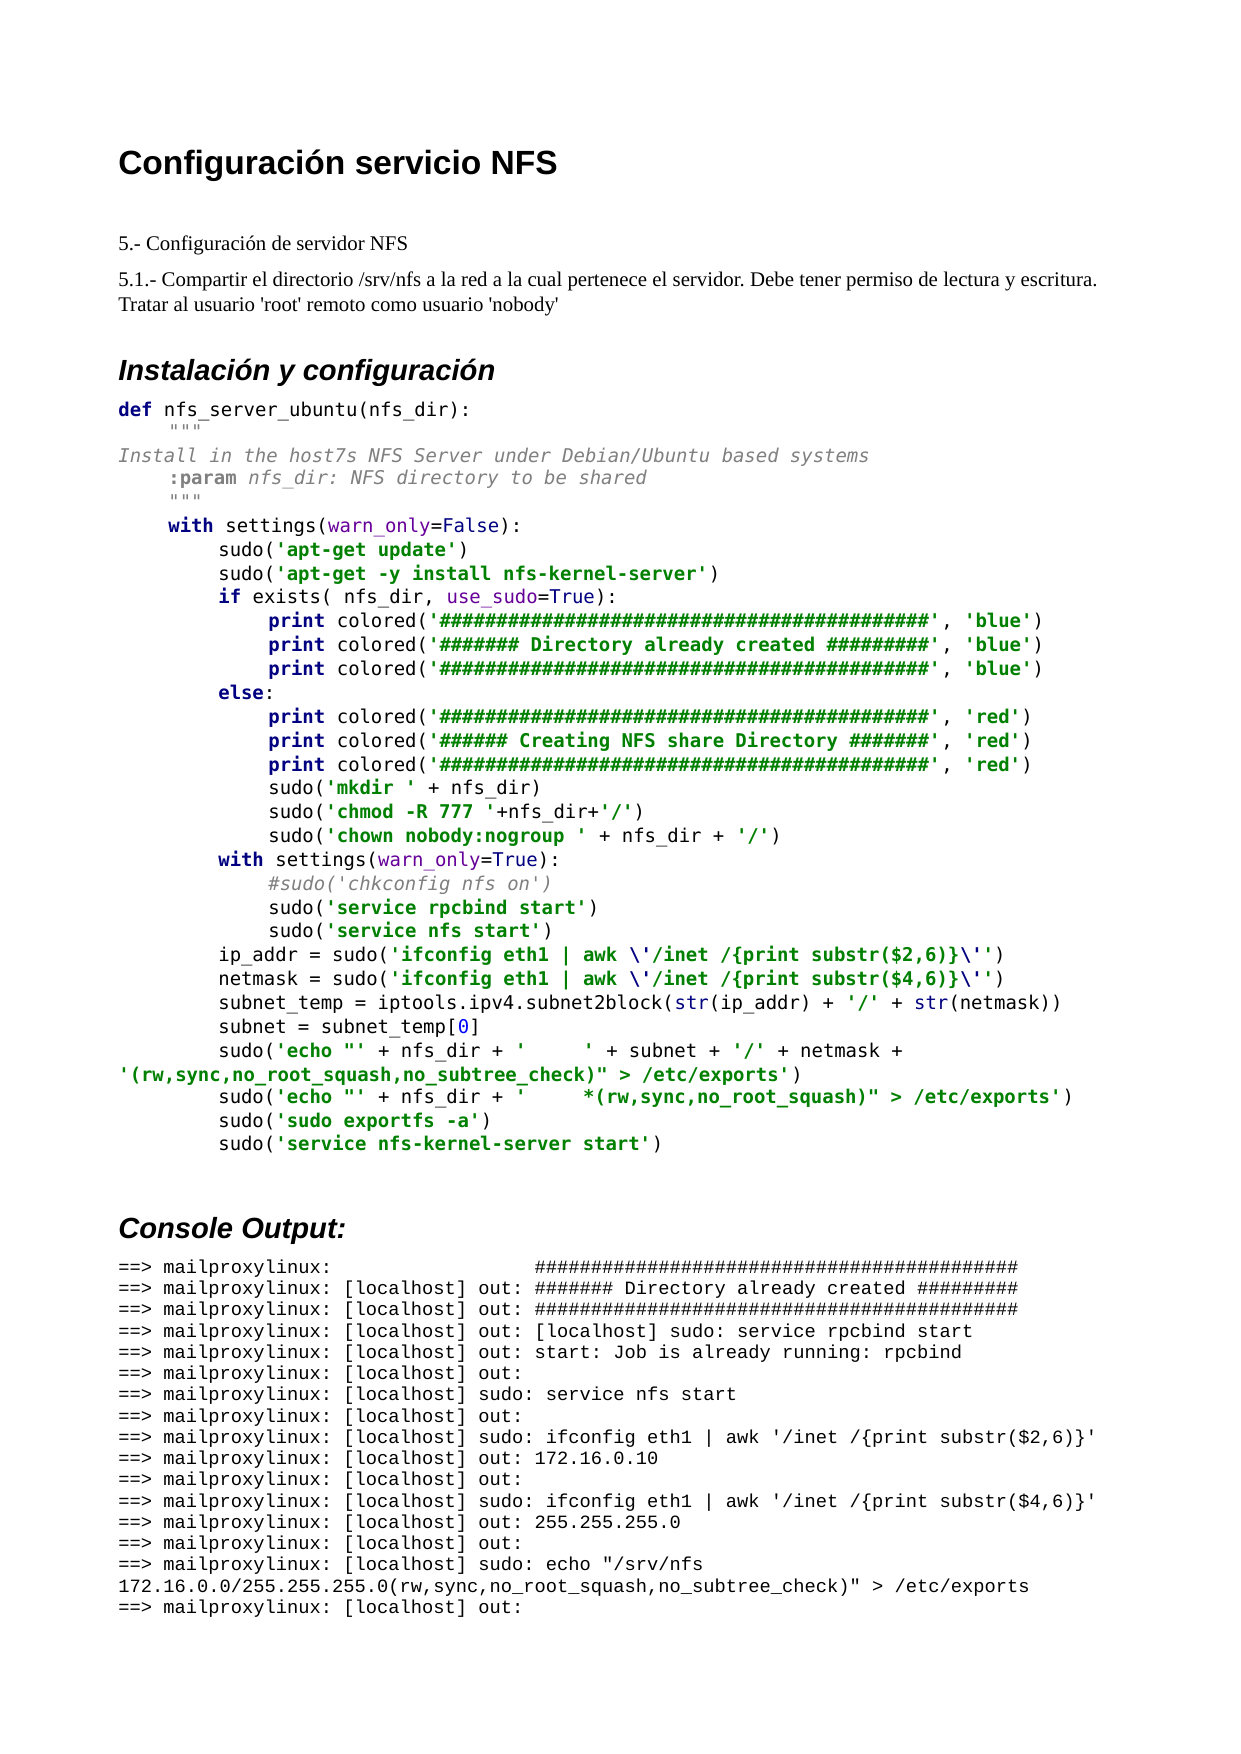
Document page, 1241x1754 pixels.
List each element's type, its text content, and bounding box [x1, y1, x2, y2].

text ==> mailproxylinux: [localhost] sudo: ifconfig eth1 | awk '/inet /{print substr($2,6)}' [118, 1428, 1122, 1449]
text print colored('###########################################', 'blue') [118, 658, 1122, 682]
text """ [118, 421, 1122, 445]
subtitle Instalación y configuración [118, 353, 1122, 387]
text #sudo('chkconfig nfs on') [118, 873, 1122, 896]
text ==> mailproxylinux: [localhost] sudo: ifconfig eth1 | awk '/inet /{print substr($4,6)}' [118, 1491, 1122, 1513]
text sudo('service rpcbind start') [118, 896, 1122, 920]
text ==> mailproxylinux: [localhost] out: [118, 1534, 1122, 1555]
text ==> mailproxylinux: [localhost] out: start: Job is already running: rpcbind [118, 1343, 1122, 1364]
text netmask = sudo('ifconfig eth1 | awk \'/inet /{print substr($4,6)}\'') [118, 968, 1122, 992]
text else: [118, 682, 1122, 706]
text """ [118, 491, 1122, 515]
text ==> mailproxylinux: [localhost] sudo: service nfs start [118, 1385, 1122, 1406]
text def nfs_server_ubuntu(nfs_dir): [118, 399, 1122, 421]
text ==> mailproxylinux: [localhost] out: [118, 1364, 1122, 1385]
text sudo('echo "' + nfs_dir + ' ' + subnet + '/' + netmask + '(rw,sync,no_root_squash,no_subtree_check)" > /etc/exports') [118, 1039, 1122, 1086]
text ==> mailproxylinux: [localhost] out: ####### Directory already created ######### [118, 1279, 1122, 1300]
text sudo('service nfs-kernel-server start') [118, 1133, 1122, 1157]
text ==> mailproxylinux: ########################################### [118, 1258, 1122, 1279]
text :param nfs_dir: NFS directory to be shared [118, 467, 1122, 491]
text ==> mailproxylinux: [localhost] out: 172.16.0.10 [118, 1449, 1122, 1470]
text ==> mailproxylinux: [localhost] out: [118, 1406, 1122, 1428]
text Install in the host7s NFS Server under Debian/Ubuntu based systems [118, 445, 1122, 467]
text sudo('chmod -R 777 '+nfs_dir+'/') [118, 801, 1122, 825]
text print colored('###########################################', 'red') [118, 706, 1122, 729]
text print colored('####### Directory already created #########', 'blue') [118, 634, 1122, 658]
text ==> mailproxylinux: [localhost] out: [localhost] sudo: service rpcbind start [118, 1321, 1122, 1343]
text with settings(warn_only=True): [118, 849, 1122, 873]
text with settings(warn_only=False): [118, 515, 1122, 539]
text sudo('chown nobody:nogroup ' + nfs_dir + '/') [118, 825, 1122, 849]
text sudo('apt-get update') [118, 539, 1122, 562]
text ==> mailproxylinux: [localhost] out: ########################################### [118, 1300, 1122, 1321]
text print colored('###########################################', 'blue') [118, 610, 1122, 634]
text ==> mailproxylinux: [localhost] out: 255.255.255.0 [118, 1513, 1122, 1534]
text if exists( nfs_dir, use_sudo=True): [118, 586, 1122, 610]
text sudo('sudo exportfs -a') [118, 1109, 1122, 1133]
text print colored('###########################################', 'red') [118, 753, 1122, 777]
subtitle Configuración servicio NFS [118, 143, 1122, 182]
text sudo('apt-get -y install nfs-kernel-server') [118, 562, 1122, 586]
text subnet_temp = iptools.ipv4.subnet2block(str(ip_addr) + '/' + str(netmask)) [118, 992, 1122, 1016]
subtitle Console Output: [118, 1212, 1122, 1245]
text 5.1.- Compartir el directorio /srv/nfs a la red a la cual pertenece el servidor. Debe tener permiso de lectura y escritura. Tratar al usuario 'root' remoto como usuario 'nobody' [118, 267, 1122, 316]
text ip_addr = sudo('ifconfig eth1 | awk \'/inet /{print substr($2,6)}\'') [118, 944, 1122, 968]
text ==> mailproxylinux: [localhost] out: [118, 1470, 1122, 1491]
text ==> mailproxylinux: [localhost] sudo: echo "/srv/nfs 172.16.0.0/255.255.255.0(rw,sync,no_root_squash,no_subtree_check)" > /etc/exports [118, 1555, 1122, 1598]
text sudo('mkdir ' + nfs_dir) [118, 777, 1122, 801]
text subnet = subnet_temp[0] [118, 1016, 1122, 1039]
text sudo('service nfs start') [118, 920, 1122, 944]
text 5.- Configuración de servidor NFS [118, 231, 1122, 255]
text print colored('###### Creating NFS share Directory #######', 'red') [118, 729, 1122, 753]
text ==> mailproxylinux: [localhost] out: [118, 1598, 1122, 1619]
text sudo('echo "' + nfs_dir + ' *(rw,sync,no_root_squash)" > /etc/exports') [118, 1086, 1122, 1109]
